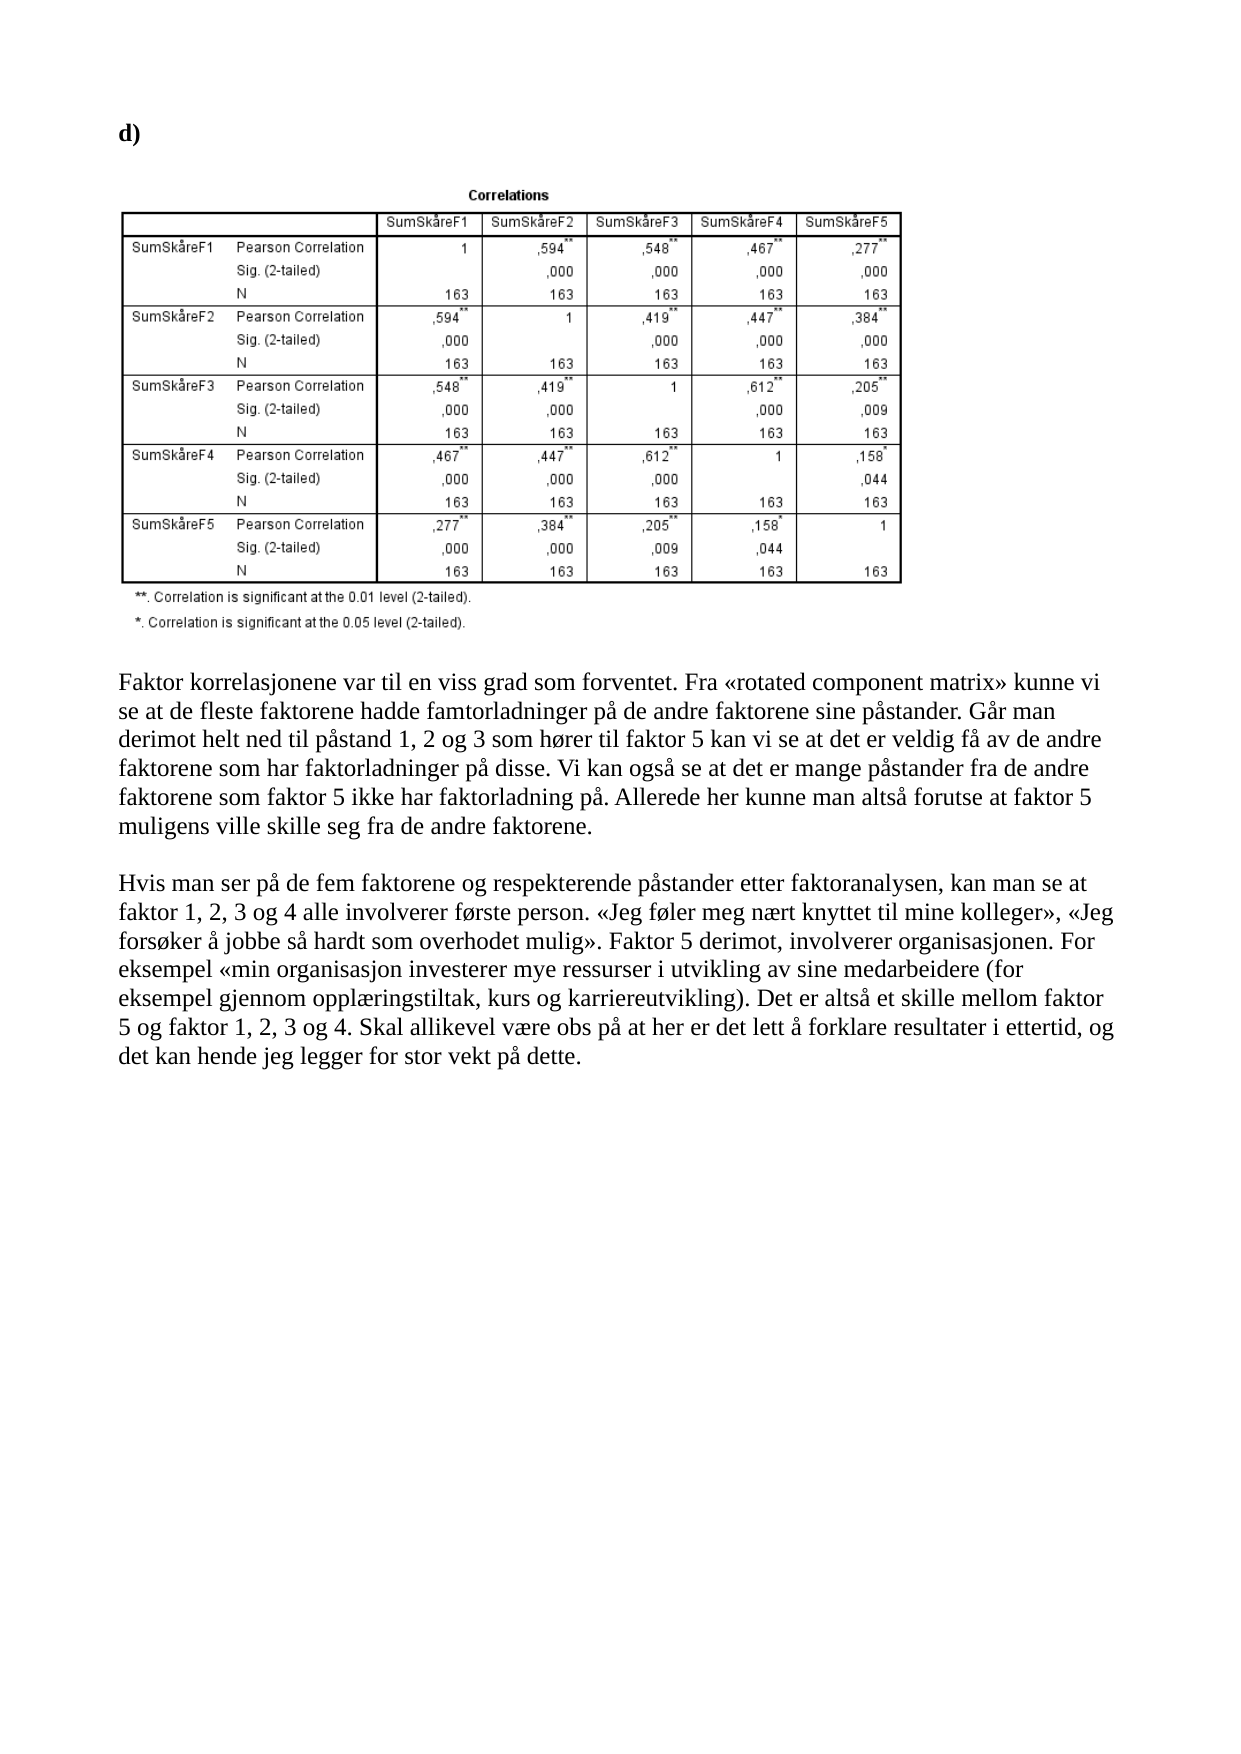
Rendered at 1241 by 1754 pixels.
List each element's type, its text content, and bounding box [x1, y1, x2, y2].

text Faktor korrelasjonene var til en viss grad som forventet. Fra «rotated component matrix» kunne vi se at de fleste faktorene hadde famtorladninger på de andre faktorene sine påstander. Går man derimot helt ned til påstand 1, 2 og 3 som hører til faktor 5 kan vi se at det er veldig få av de andre faktorene som har faktorladninger på disse. Vi kan også se at det er mange påstander fra de andre faktorene som faktor 5 ikke har faktorladning på. Allerede her kunne man altså forutse at faktor 5 muligens ville skille seg fra de andre faktorene. [118, 667, 1122, 839]
picture [118, 175, 910, 639]
text d) [118, 118, 1122, 147]
text Hvis man ser på de fem faktorene og respekterende påstander etter faktoranalysen, kan man se at faktor 1, 2, 3 og 4 alle involverer første person. «Jeg føler meg nært knyttet til mine kolleger», «Jeg forsøker å jobbe så hardt som overhodet mulig». Faktor 5 derimot, involverer organisasjonen. For eksempel «min organisasjon investerer mye ressurser i utvikling av sine medarbeidere (for eksempel gjennom opplæringstiltak, kurs og karriereutvikling). Det er altså et skille mellom faktor 5 og faktor 1, 2, 3 og 4. Skal allikevel være obs på at her er det lett å forklare resultater i ettertid, og det kan hende jeg legger for stor vekt på dette. [118, 868, 1122, 1069]
